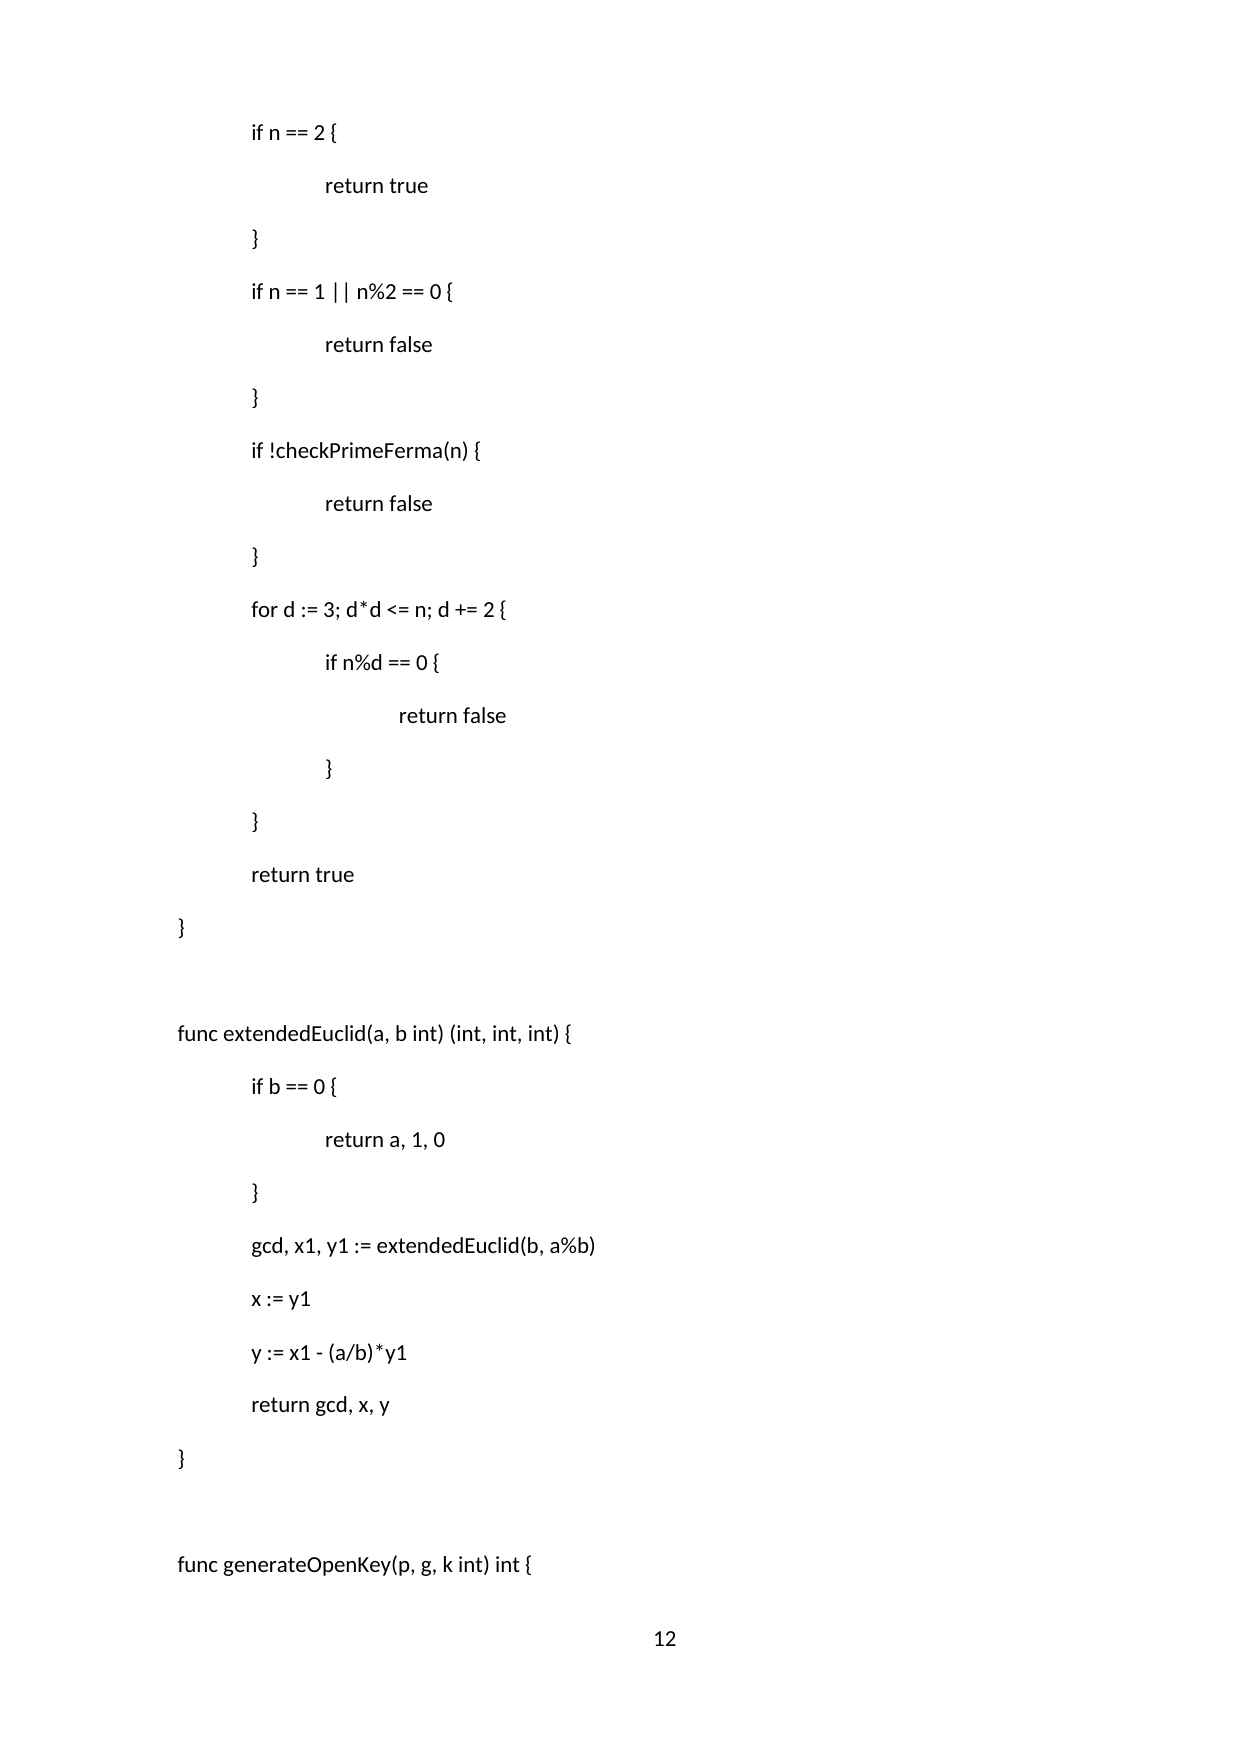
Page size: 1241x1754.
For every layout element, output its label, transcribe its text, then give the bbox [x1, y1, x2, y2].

text return gcd, x, y [177, 1391, 1152, 1419]
text } [177, 754, 1152, 782]
text } [177, 913, 1152, 941]
text } [177, 542, 1152, 570]
text return true [177, 860, 1152, 888]
text if n%d == 0 { [177, 648, 1152, 676]
text return a, 1, 0 [177, 1126, 1152, 1153]
text return false [177, 701, 1152, 729]
text } [177, 1178, 1152, 1207]
text return true [177, 171, 1152, 199]
text func extendedEuclid(a, b int) (int, int, int) { [177, 1019, 1152, 1047]
text for d := 3; d*d <= n; d += 2 { [177, 595, 1152, 623]
text if n == 1 || n%2 == 0 { [177, 277, 1152, 305]
text return false [177, 330, 1152, 358]
text gcd, x1, y1 := extendedEuclid(b, a%b) [177, 1232, 1152, 1259]
text if !checkPrimeFerma(n) { [177, 436, 1152, 464]
text if n == 2 { [177, 118, 1152, 146]
text } [177, 383, 1152, 411]
text } [177, 1444, 1152, 1472]
text return false [177, 489, 1152, 517]
text if b == 0 { [177, 1072, 1152, 1101]
text } [177, 807, 1152, 835]
text x := y1 [177, 1284, 1152, 1313]
text } [177, 224, 1152, 252]
text func generateOpenKey(p, g, k int) int { [177, 1550, 1152, 1578]
text y := x1 - (a/b)*y1 [177, 1338, 1152, 1366]
